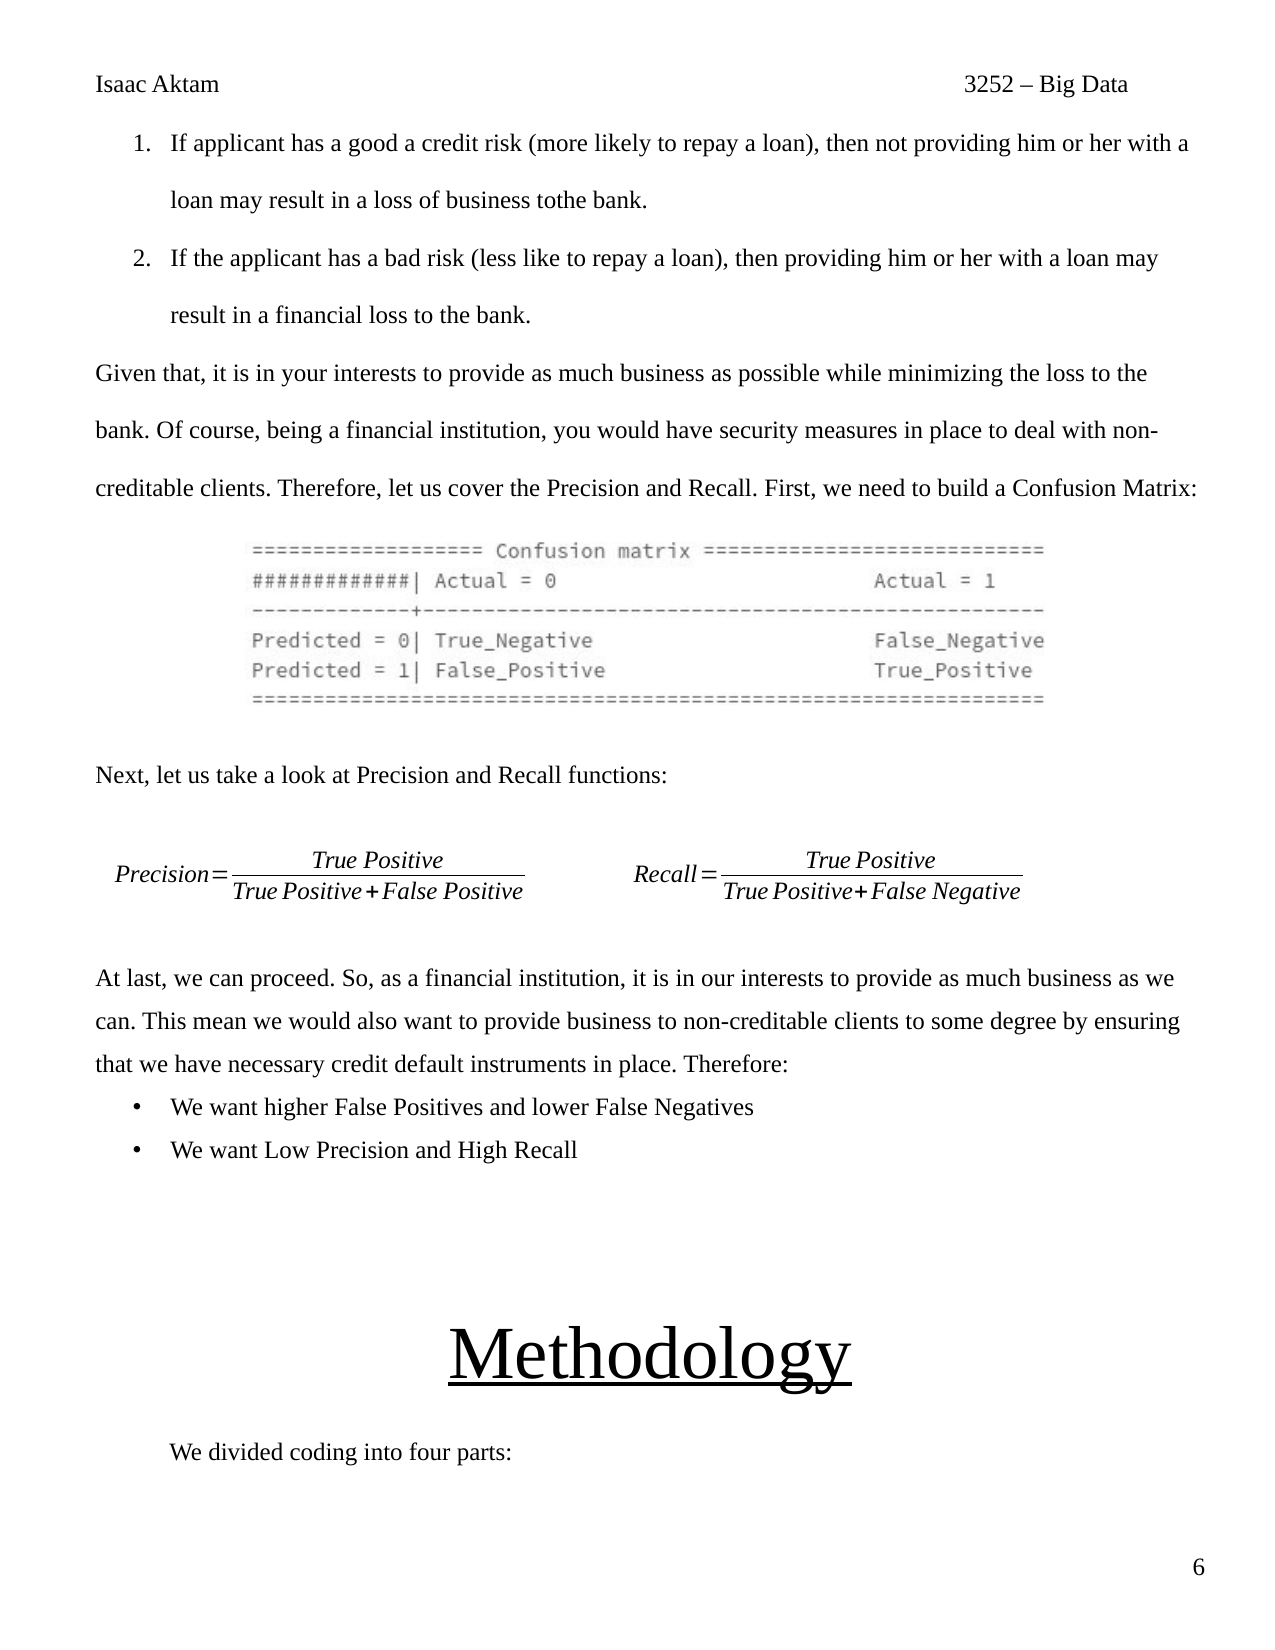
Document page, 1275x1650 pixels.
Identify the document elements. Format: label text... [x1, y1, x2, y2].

picture [244, 530, 1056, 720]
text Next, let us take a look at Precision and Recall functions: [95, 760, 1204, 789]
text Given that, it is in your interests to provide as much business as possible while minimizing the loss to the bank. Of course, being a financial institution, you would have security measures in place to deal with non-creditable clients. Therefore, let us cover the Precision and Recall. First, we need to build a Confusion Matrix: [95, 358, 1204, 502]
list We want higher False Positives and lower False Negatives [133, 1092, 1204, 1121]
text We divided coding into four parts: [95, 1437, 1204, 1466]
text Methodology [95, 1308, 1204, 1394]
text At last, we can proceed. So, as a financial institution, it is in our interests to provide as much business as we can. This mean we would also want to provide business to non-creditable clients to some degree by ensuring that we have necessary credit default instruments in place. Therefore: [95, 963, 1204, 1078]
list If the applicant has a bad risk (less like to repay a loan), then providing him or her with a loan may result in a financial loss to the bank. [133, 243, 1204, 329]
list If applicant has a good a credit risk (more likely to repay a loan), then not providing him or her with a loan may result in a loss of business tothe bank. [133, 128, 1204, 214]
list We want Low Precision and High Recall [133, 1136, 1204, 1164]
